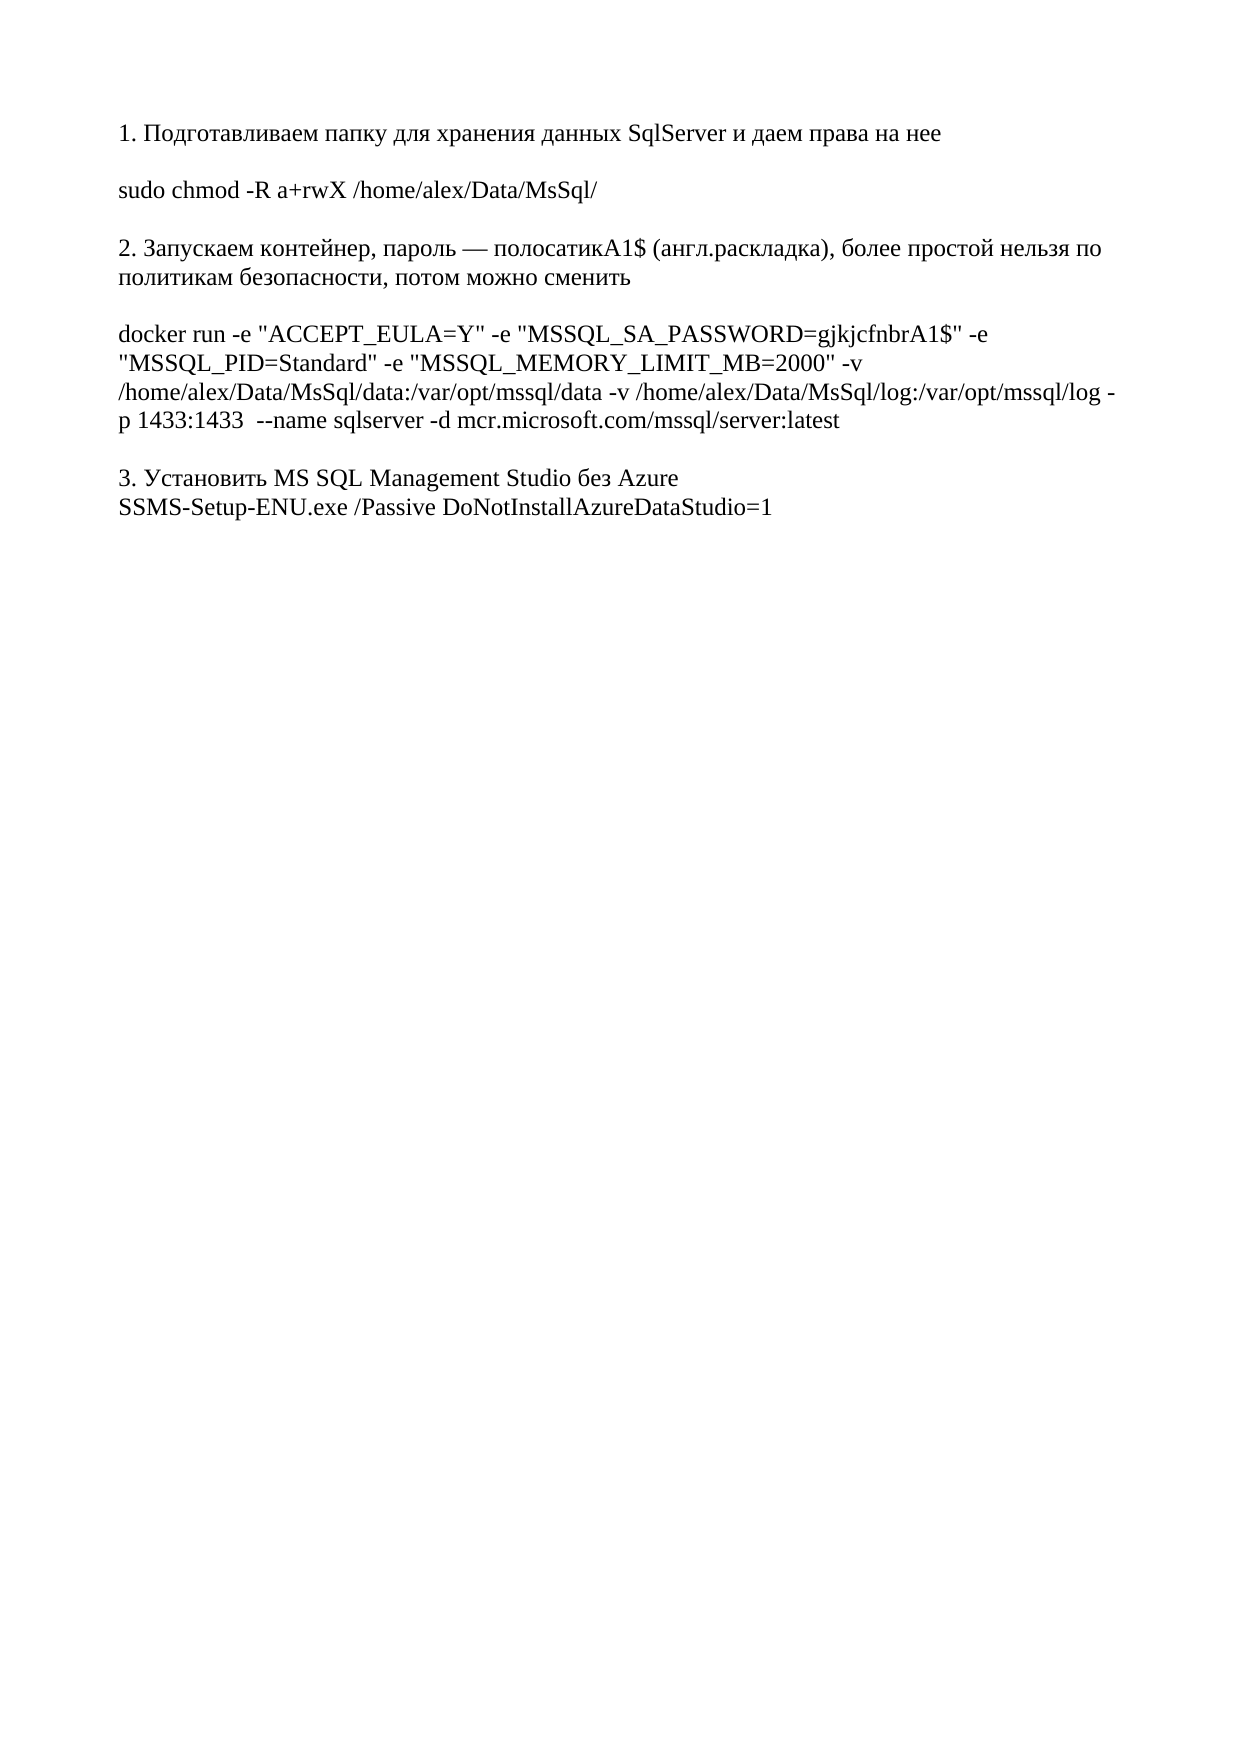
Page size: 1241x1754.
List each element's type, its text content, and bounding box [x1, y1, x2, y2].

text 1. Подготавливаем папку для хранения данных SqlServer и даем права на нее [118, 118, 1122, 147]
text 2. Запускаем контейнер, пароль — полосатикA1$ (англ.раскладка), более простой нельзя по политикам безопасности, потом можно сменить [118, 233, 1122, 291]
text sudo chmod -R a+rwX /home/alex/Data/MsSql/ [118, 176, 1122, 204]
text docker run -e "ACCEPT_EULA=Y" -e "MSSQL_SA_PASSWORD=gjkjcfnbrA1$" -e "MSSQL_PID=Standard" -e "MSSQL_MEMORY_LIMIT_MB=2000" -v /home/alex/Data/MsSql/data:/var/opt/mssql/data -v /home/alex/Data/MsSql/log:/var/opt/mssql/log -p 1433:1433 --name sqlserver -d mcr.microsoft.com/mssql/server:latest [118, 319, 1122, 434]
text SSMS-Setup-ENU.exe /Passive DoNotInstallAzureDataStudio=1 [118, 492, 1122, 521]
text 3. Установить MS SQL Management Studio без Azure [118, 463, 1122, 492]
